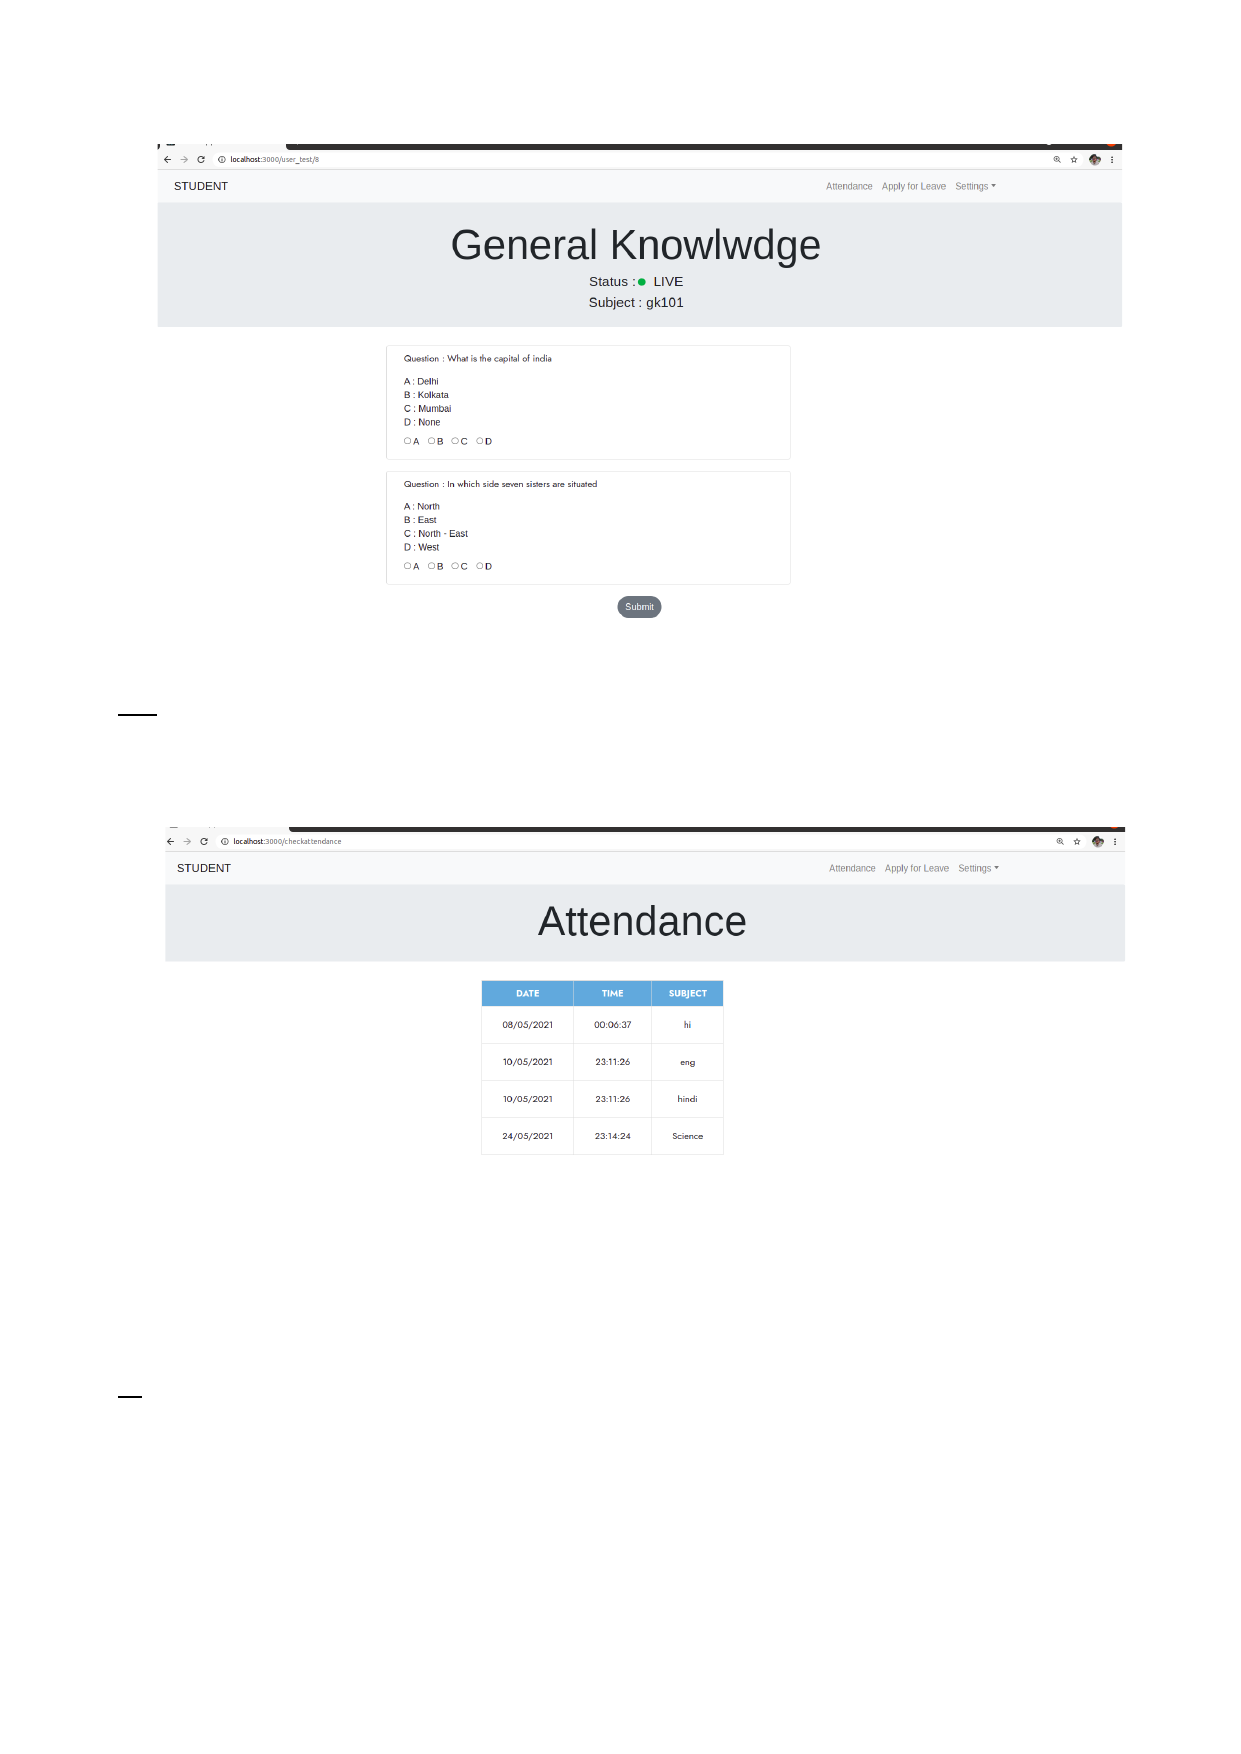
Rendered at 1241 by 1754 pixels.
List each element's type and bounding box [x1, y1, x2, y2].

picture [165, 827, 1126, 1365]
picture [157, 144, 1123, 683]
